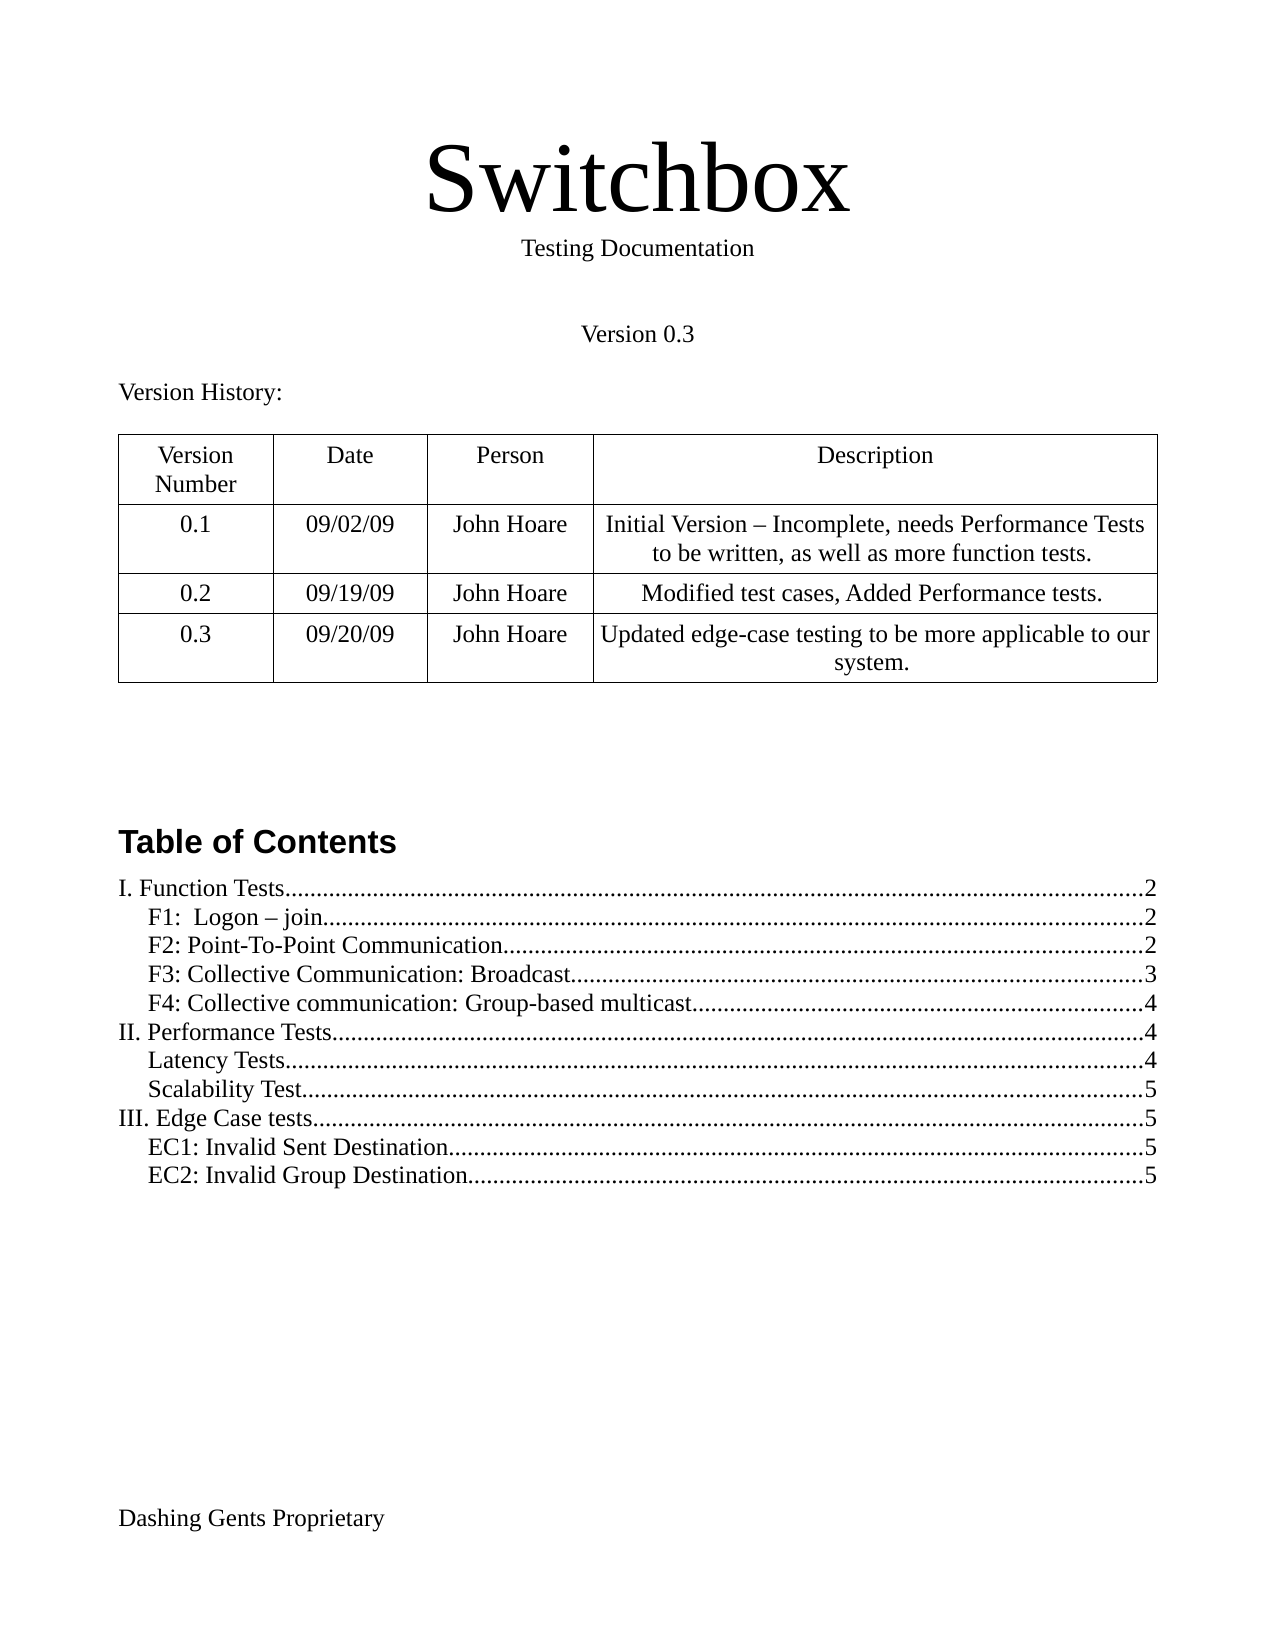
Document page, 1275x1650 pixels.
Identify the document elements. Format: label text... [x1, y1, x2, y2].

table_cell 0.3 [119, 614, 273, 682]
text I. Function Tests 2 [118, 873, 1157, 902]
text F1: Logon – join 2 [148, 902, 1157, 930]
text EC2: Invalid Group Destination 5 [148, 1160, 1157, 1189]
text Latency Tests 4 [148, 1045, 1157, 1074]
table_header Date [274, 435, 427, 503]
table_cell 09/02/09 [274, 505, 427, 572]
table_cell Initial Version – Incomplete, needs Performance Tests to be written, as well as more function tests. [594, 505, 1157, 572]
table_cell John Hoare [428, 614, 593, 682]
text Scalability Test 5 [148, 1074, 1157, 1103]
table_header Description [594, 435, 1157, 503]
table_cell 0.1 [119, 505, 273, 572]
table_cell John Hoare [428, 574, 593, 613]
text Testing Documentation [118, 233, 1157, 262]
table_cell 09/20/09 [274, 614, 427, 682]
text II. Performance Tests 4 [118, 1017, 1157, 1045]
text F2: Point-To-Point Communication 2 [148, 930, 1157, 959]
table_cell 0.2 [119, 574, 273, 613]
table_cell John Hoare [428, 505, 593, 572]
text F4: Collective communication: Group-based multicast 4 [148, 988, 1157, 1017]
subtitle Table of Contents [118, 822, 1157, 860]
text F3: Collective Communication: Broadcast 3 [148, 959, 1157, 988]
table_header Person [428, 435, 593, 503]
text Switchbox [118, 118, 1157, 233]
text Version History: [118, 377, 1157, 406]
table_cell Modified test cases, Added Performance tests. [594, 574, 1157, 613]
table_cell Updated edge-case testing to be more applicable to our system. [594, 614, 1157, 682]
table_cell 09/19/09 [274, 574, 427, 613]
table_header Version Number [119, 435, 273, 503]
text Version 0.3 [118, 319, 1157, 348]
text III. Edge Case tests 5 [118, 1103, 1157, 1132]
text EC1: Invalid Sent Destination 5 [148, 1132, 1157, 1160]
